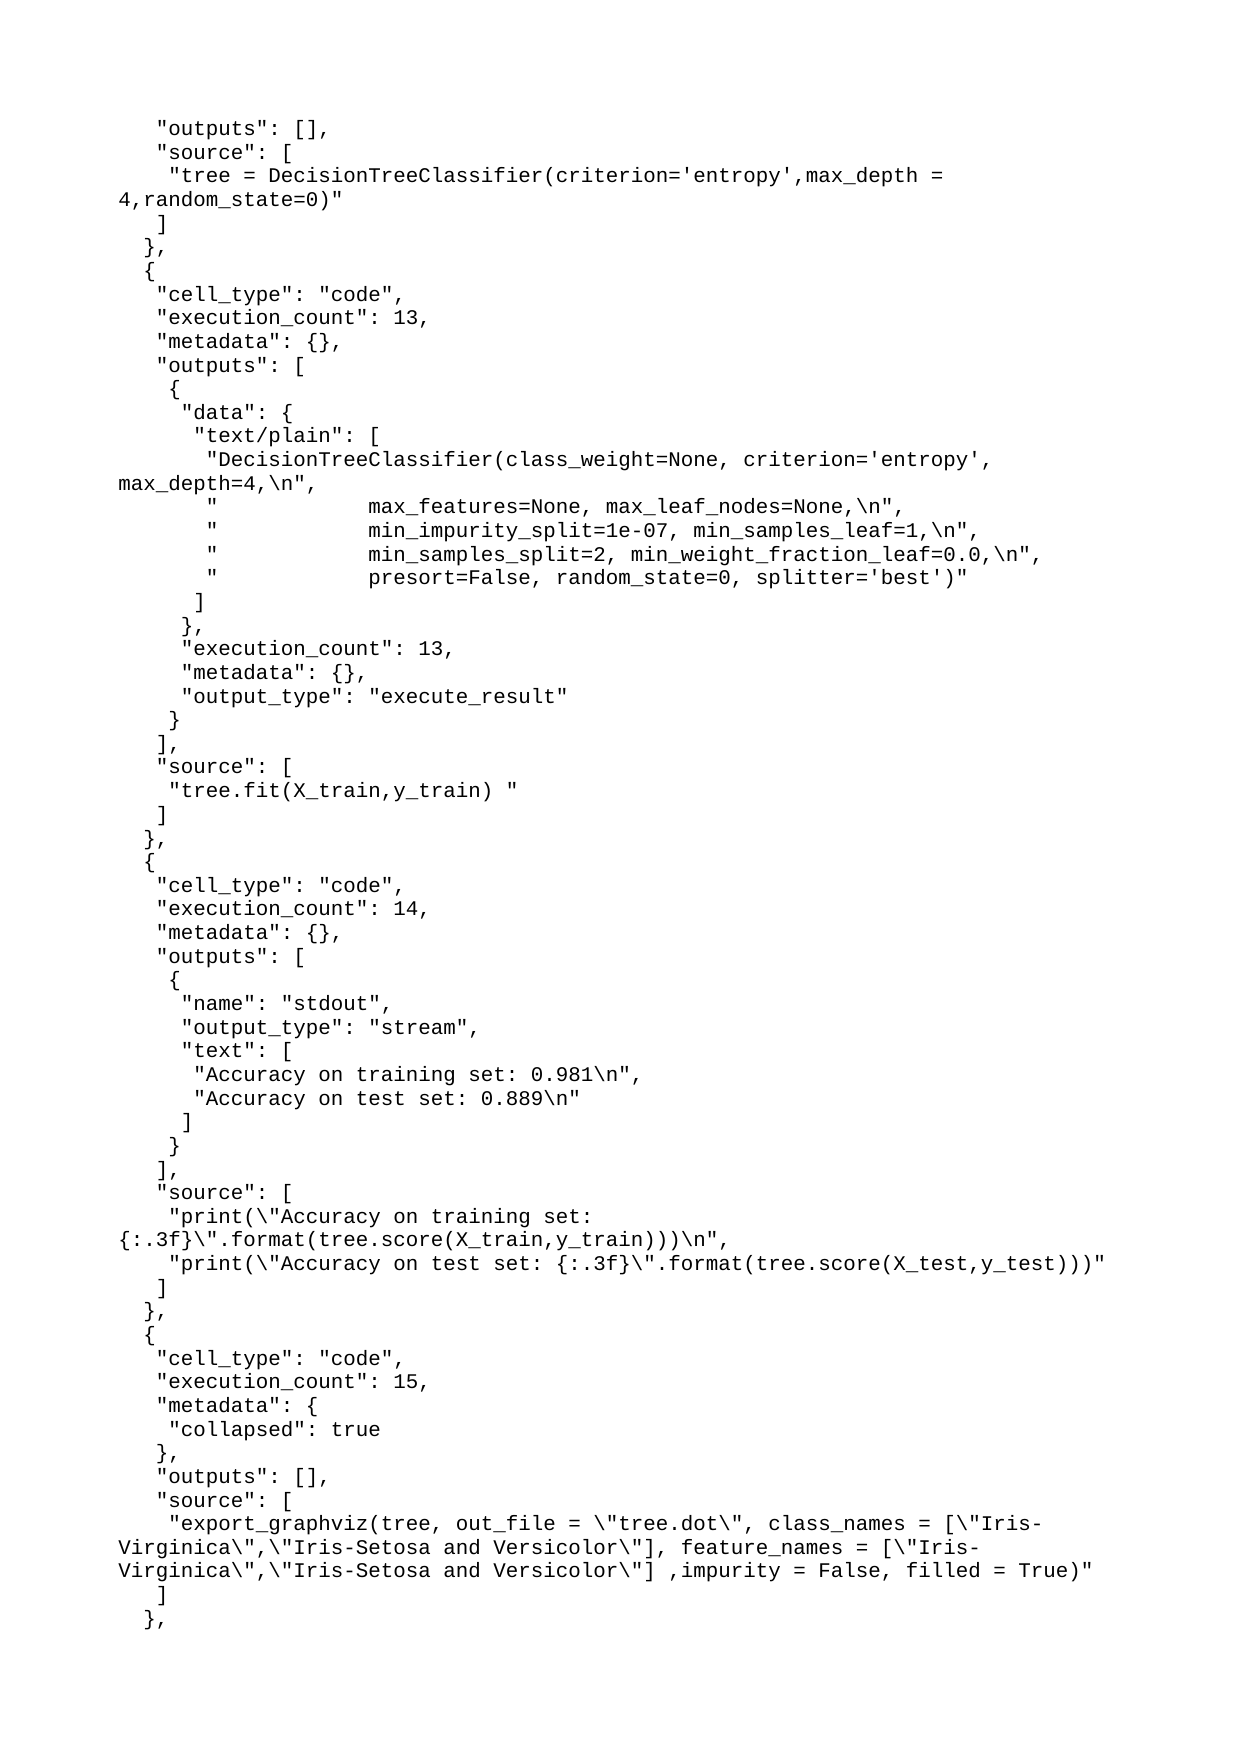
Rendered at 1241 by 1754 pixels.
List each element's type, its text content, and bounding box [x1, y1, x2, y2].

text "metadata": {}, [118, 922, 1122, 946]
text ], [118, 1158, 1122, 1182]
text "execution_count": 15, [118, 1371, 1122, 1395]
text "metadata": {}, [118, 331, 1122, 354]
text " min_samples_split=2, min_weight_fraction_leaf=0.0,\n", [118, 544, 1122, 567]
text "execution_count": 14, [118, 898, 1122, 922]
text { [118, 851, 1122, 875]
text "Accuracy on test set: 0.889\n" [118, 1088, 1122, 1111]
text "source": [ [118, 142, 1122, 165]
text }, [118, 236, 1122, 260]
text "DecisionTreeClassifier(class_weight=None, criterion='entropy', max_depth=4,\n", [118, 449, 1122, 496]
text "outputs": [ [118, 946, 1122, 969]
text } [118, 1135, 1122, 1158]
text }, [118, 1300, 1122, 1324]
text " min_impurity_split=1e-07, min_samples_leaf=1,\n", [118, 520, 1122, 544]
text "cell_type": "code", [118, 1348, 1122, 1371]
text "source": [ [118, 757, 1122, 780]
text ] [118, 804, 1122, 827]
text { [118, 969, 1122, 993]
text "tree.fit(X_train,y_train) " [118, 780, 1122, 804]
text " max_features=None, max_leaf_nodes=None,\n", [118, 496, 1122, 520]
text { [118, 378, 1122, 402]
text "cell_type": "code", [118, 284, 1122, 307]
text " presort=False, random_state=0, splitter='best')" [118, 567, 1122, 591]
text }, [118, 615, 1122, 638]
text "outputs": [], [118, 1466, 1122, 1489]
text "print(\"Accuracy on test set: {:.3f}\".format(tree.score(X_test,y_test)))" [118, 1253, 1122, 1277]
text { [118, 1324, 1122, 1348]
text { [118, 260, 1122, 284]
text } [118, 709, 1122, 733]
text ] [118, 591, 1122, 615]
text ] [118, 1277, 1122, 1300]
text "execution_count": 13, [118, 638, 1122, 662]
text "outputs": [], [118, 118, 1122, 142]
text "Accuracy on training set: 0.981\n", [118, 1064, 1122, 1088]
text "metadata": { [118, 1395, 1122, 1419]
text "text": [ [118, 1040, 1122, 1064]
text "export_graphviz(tree, out_file = \"tree.dot\", class_names = [\"Iris-Virginica\",\"Iris-Setosa and Versicolor\"], feature_names = [\"Iris-Virginica\",\"Iris-Setosa and Versicolor\"] ,impurity = False, filled = True)" [118, 1513, 1122, 1584]
text }, [118, 1442, 1122, 1466]
text }, [118, 1608, 1122, 1631]
text ] [118, 213, 1122, 236]
text "tree = DecisionTreeClassifier(criterion='entropy',max_depth = 4,random_state=0)" [118, 165, 1122, 213]
text "source": [ [118, 1182, 1122, 1206]
text "collapsed": true [118, 1419, 1122, 1442]
text ] [118, 1584, 1122, 1608]
text }, [118, 827, 1122, 851]
text "name": "stdout", [118, 993, 1122, 1017]
text "output_type": "execute_result" [118, 686, 1122, 709]
text "execution_count": 13, [118, 307, 1122, 331]
text ], [118, 733, 1122, 757]
text "metadata": {}, [118, 662, 1122, 686]
text "text/plain": [ [118, 426, 1122, 449]
text "data": { [118, 402, 1122, 426]
text "output_type": "stream", [118, 1017, 1122, 1040]
text ] [118, 1111, 1122, 1135]
text "print(\"Accuracy on training set: {:.3f}\".format(tree.score(X_train,y_train)))\n", [118, 1206, 1122, 1253]
text "source": [ [118, 1489, 1122, 1513]
text "cell_type": "code", [118, 875, 1122, 898]
text "outputs": [ [118, 354, 1122, 378]
